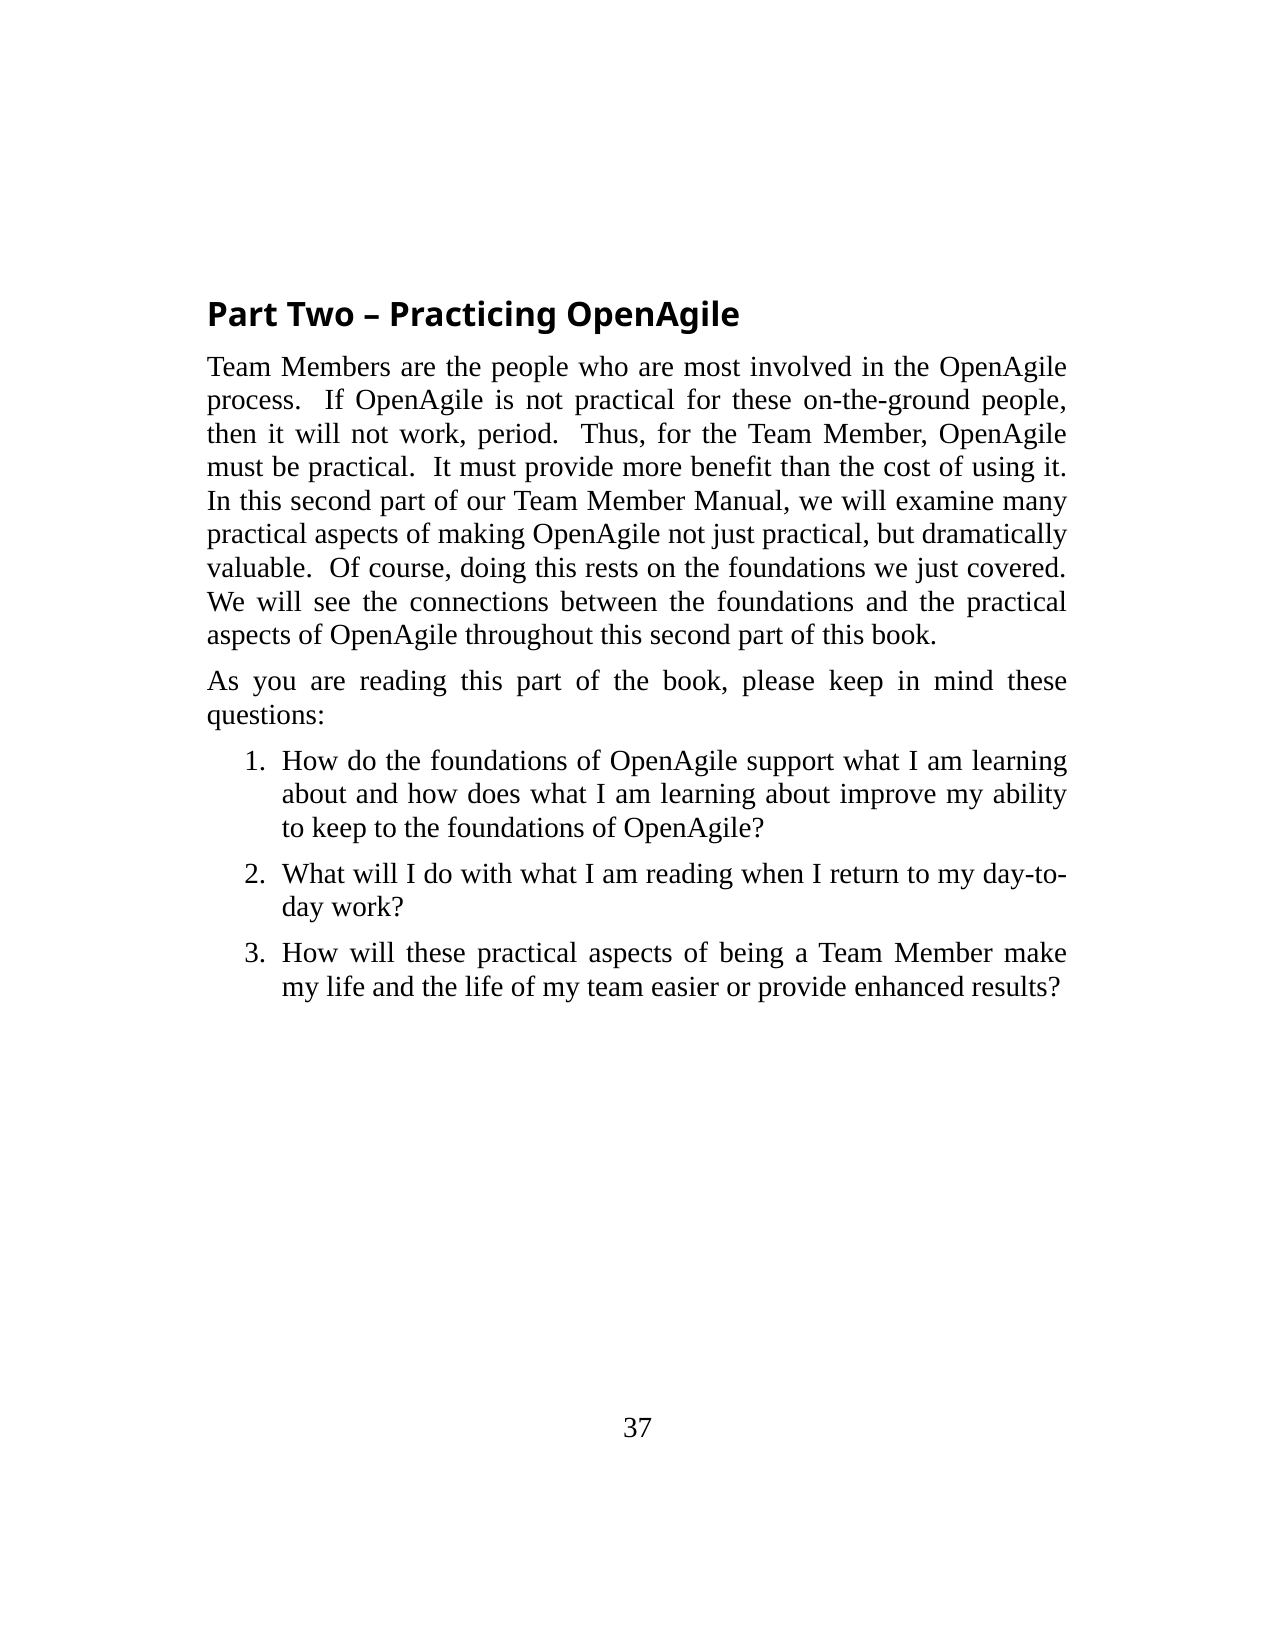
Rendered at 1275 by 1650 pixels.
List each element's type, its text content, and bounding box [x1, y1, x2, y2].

subtitle How do the foundations of OpenAgile support what I am learning about and how does what I am learning about improve my ability to keep to the foundations of OpenAgile? [244, 743, 1068, 843]
subtitle How will these practical aspects of being a Team Member make my life and the life of my team easier or provide enhanced results? [244, 936, 1068, 1003]
subtitle As you are reading this part of the book, please keep in mind these questions: [207, 663, 1068, 730]
subtitle What will I do with what I am reading when I return to my day-to-day work? [244, 856, 1068, 923]
subtitle Team Members are the people who are most involved in the OpenAgile process. If OpenAgile is not practical for these on-the-ground people, then it will not work, period. Thus, for the Team Member, OpenAgile must be practical. It must provide more benefit than the cost of using it. In this second part of our Team Member Manual, we will examine many practical aspects of making OpenAgile not just practical, but dramatically valuable. Of course, doing this rests on the foundations we just covered. We will see the connections between the foundations and the practical aspects of OpenAgile throughout this second part of this book. [207, 349, 1068, 651]
subtitle Part Two – Practicing OpenAgile [207, 291, 1068, 336]
